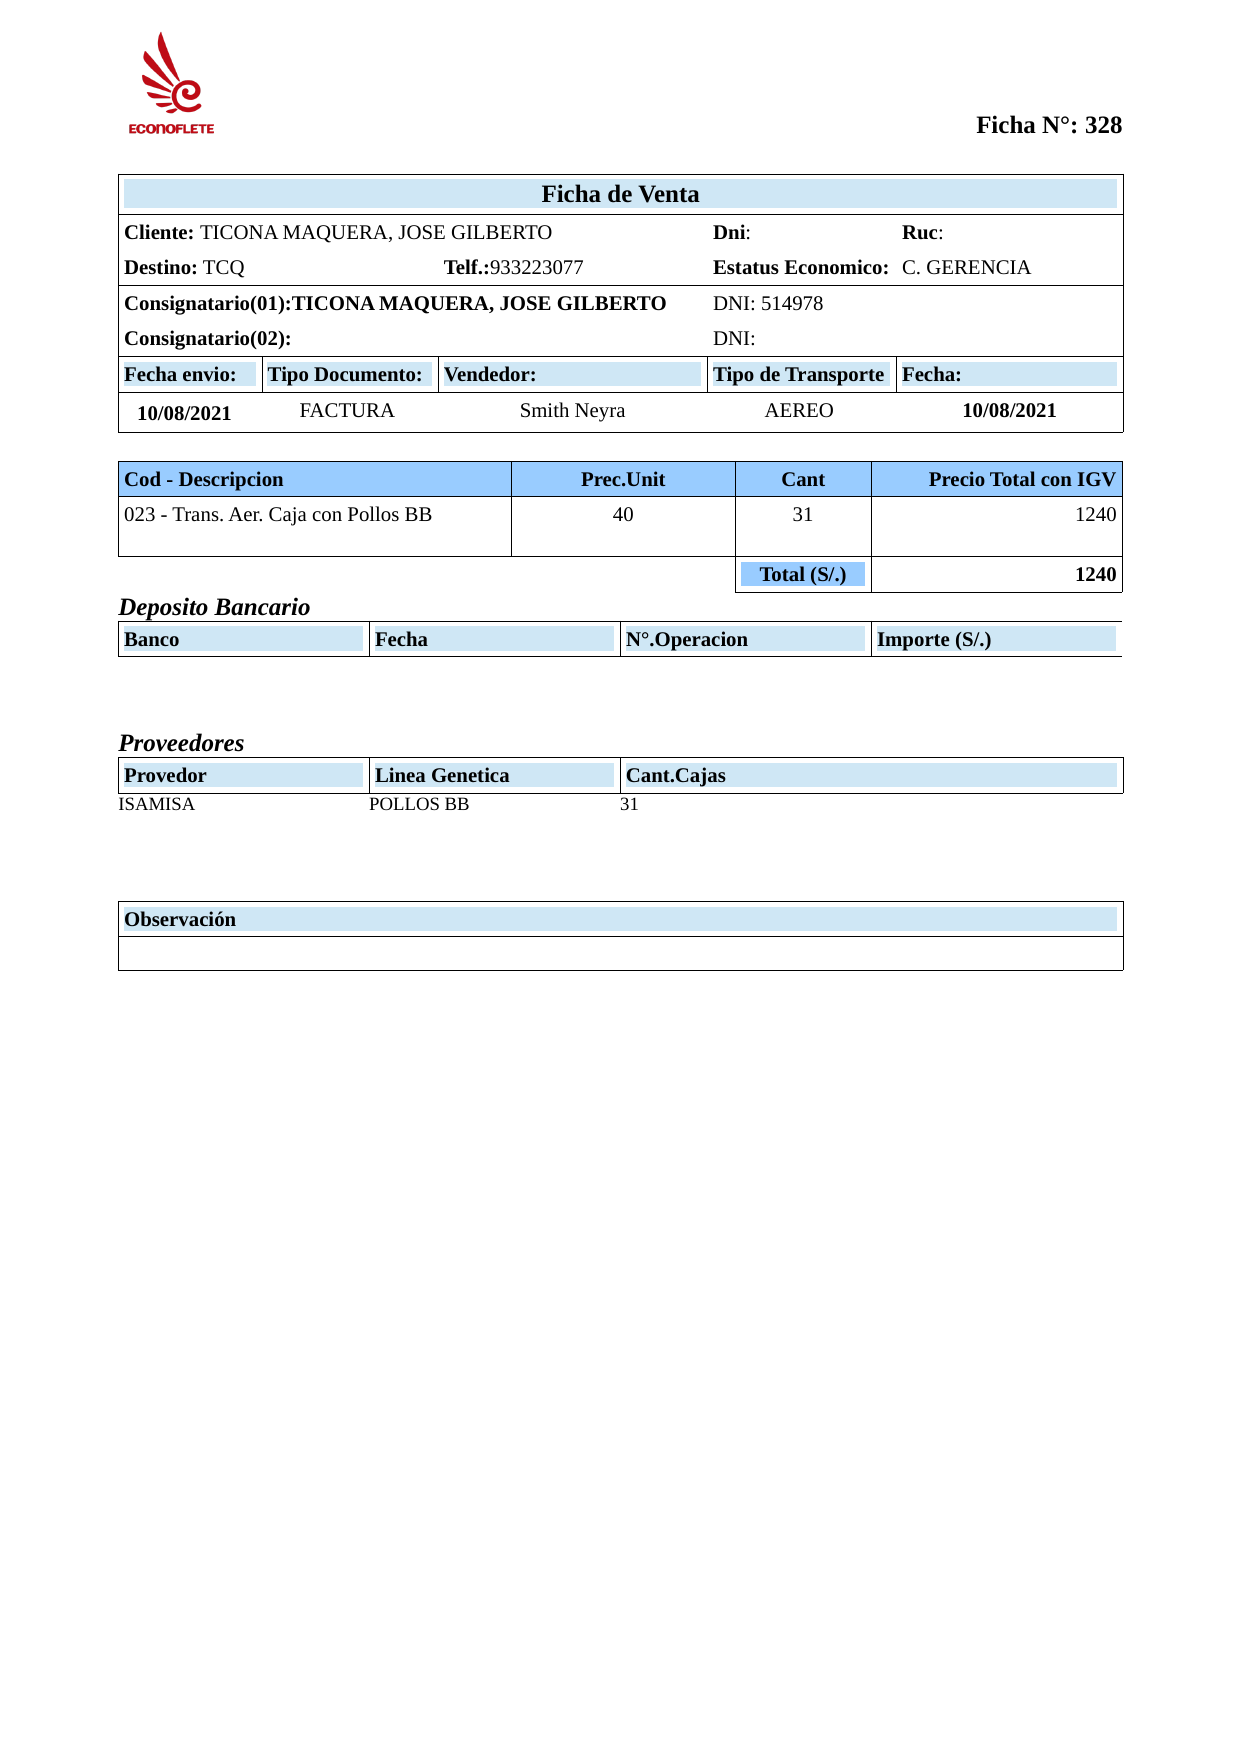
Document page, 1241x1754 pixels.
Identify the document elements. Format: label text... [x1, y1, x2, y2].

table_cell Fecha: [897, 357, 1123, 392]
table_cell [620, 836, 1123, 858]
table_header Banco [119, 622, 369, 656]
table_cell DNI: [707, 321, 1123, 356]
table_header Provedor [119, 758, 369, 793]
table_cell Tipo de Transporte [708, 357, 896, 392]
table_cell [369, 836, 620, 858]
table_cell [871, 657, 1122, 680]
table_cell [369, 680, 620, 704]
table_cell [369, 879, 620, 901]
table_cell 1240 [872, 497, 1122, 556]
table_cell Dni: [707, 215, 896, 249]
table_header N°.Operacion [621, 622, 871, 656]
table_cell Smith Neyra [438, 393, 707, 432]
text Proveedores [118, 728, 1122, 757]
table_cell Estatus Economico: [707, 249, 896, 285]
table_cell Consignatario(01):TICONA MAQUERA, JOSE GILBERTO [119, 286, 707, 321]
table_cell [511, 557, 735, 592]
table_cell 1240 [872, 557, 1122, 592]
table_cell [620, 705, 871, 728]
table_cell FACTURA [262, 393, 438, 432]
table_cell [369, 705, 620, 728]
table_cell [118, 815, 369, 836]
table_cell 31 [620, 794, 1123, 814]
table_header Prec.Unit [512, 462, 735, 496]
table_header Ficha de Venta [119, 175, 1123, 214]
table_cell 40 [512, 497, 735, 556]
table_header Precio Total con IGV [872, 462, 1122, 496]
table_cell [118, 858, 369, 879]
table_cell [118, 836, 369, 858]
picture [118, 31, 225, 134]
table_cell [620, 680, 871, 704]
table_header Linea Genetica [370, 758, 620, 793]
table_cell DNI: 514978 [707, 286, 1123, 321]
table_cell C. GERENCIA [896, 249, 1123, 285]
table_header Importe (S/.) [872, 622, 1122, 656]
table_cell POLLOS BB [369, 794, 620, 814]
table_cell 31 [736, 497, 871, 556]
text Deposito Bancario [118, 592, 1122, 621]
table_cell Total (S/.) [736, 557, 871, 592]
table_cell [369, 858, 620, 879]
table_header Cod - Descripcion [119, 462, 511, 496]
table_cell [369, 657, 620, 680]
table_cell [871, 680, 1122, 704]
table_cell 023 - Trans. Aer. Caja con Pollos BB [119, 497, 511, 556]
table_cell [118, 557, 511, 592]
table_cell Cliente: TICONA MAQUERA, JOSE GILBERTO [119, 215, 707, 249]
table_cell Consignatario(02): [119, 321, 707, 356]
table_cell Destino: TCQ [119, 249, 438, 285]
table_cell Ruc: [896, 215, 1123, 249]
table_cell [620, 657, 871, 680]
table_cell [118, 705, 369, 728]
table_header Cant.Cajas [621, 758, 1123, 793]
table_cell Fecha envio: [119, 357, 262, 392]
table_cell Vendedor: [439, 357, 707, 392]
table_header Cant [736, 462, 871, 496]
table_cell Telf.:933223077 [438, 249, 707, 285]
table_cell [118, 657, 369, 680]
table_cell AEREO [707, 393, 896, 432]
table_cell [871, 705, 1122, 728]
table_cell ISAMISA [118, 794, 369, 814]
table_cell Tipo Documento: [263, 357, 438, 392]
table_cell [369, 815, 620, 836]
table_cell [620, 815, 1123, 836]
table_cell [118, 879, 369, 901]
table_cell 10/08/2021 [896, 393, 1123, 432]
table_cell [119, 937, 1123, 969]
table_cell [620, 858, 1123, 879]
table_cell 10/08/2021 [119, 393, 262, 432]
table_cell [118, 680, 369, 704]
table_header Observación [119, 902, 1123, 936]
table_header Fecha [370, 622, 620, 656]
table_cell [620, 879, 1123, 901]
